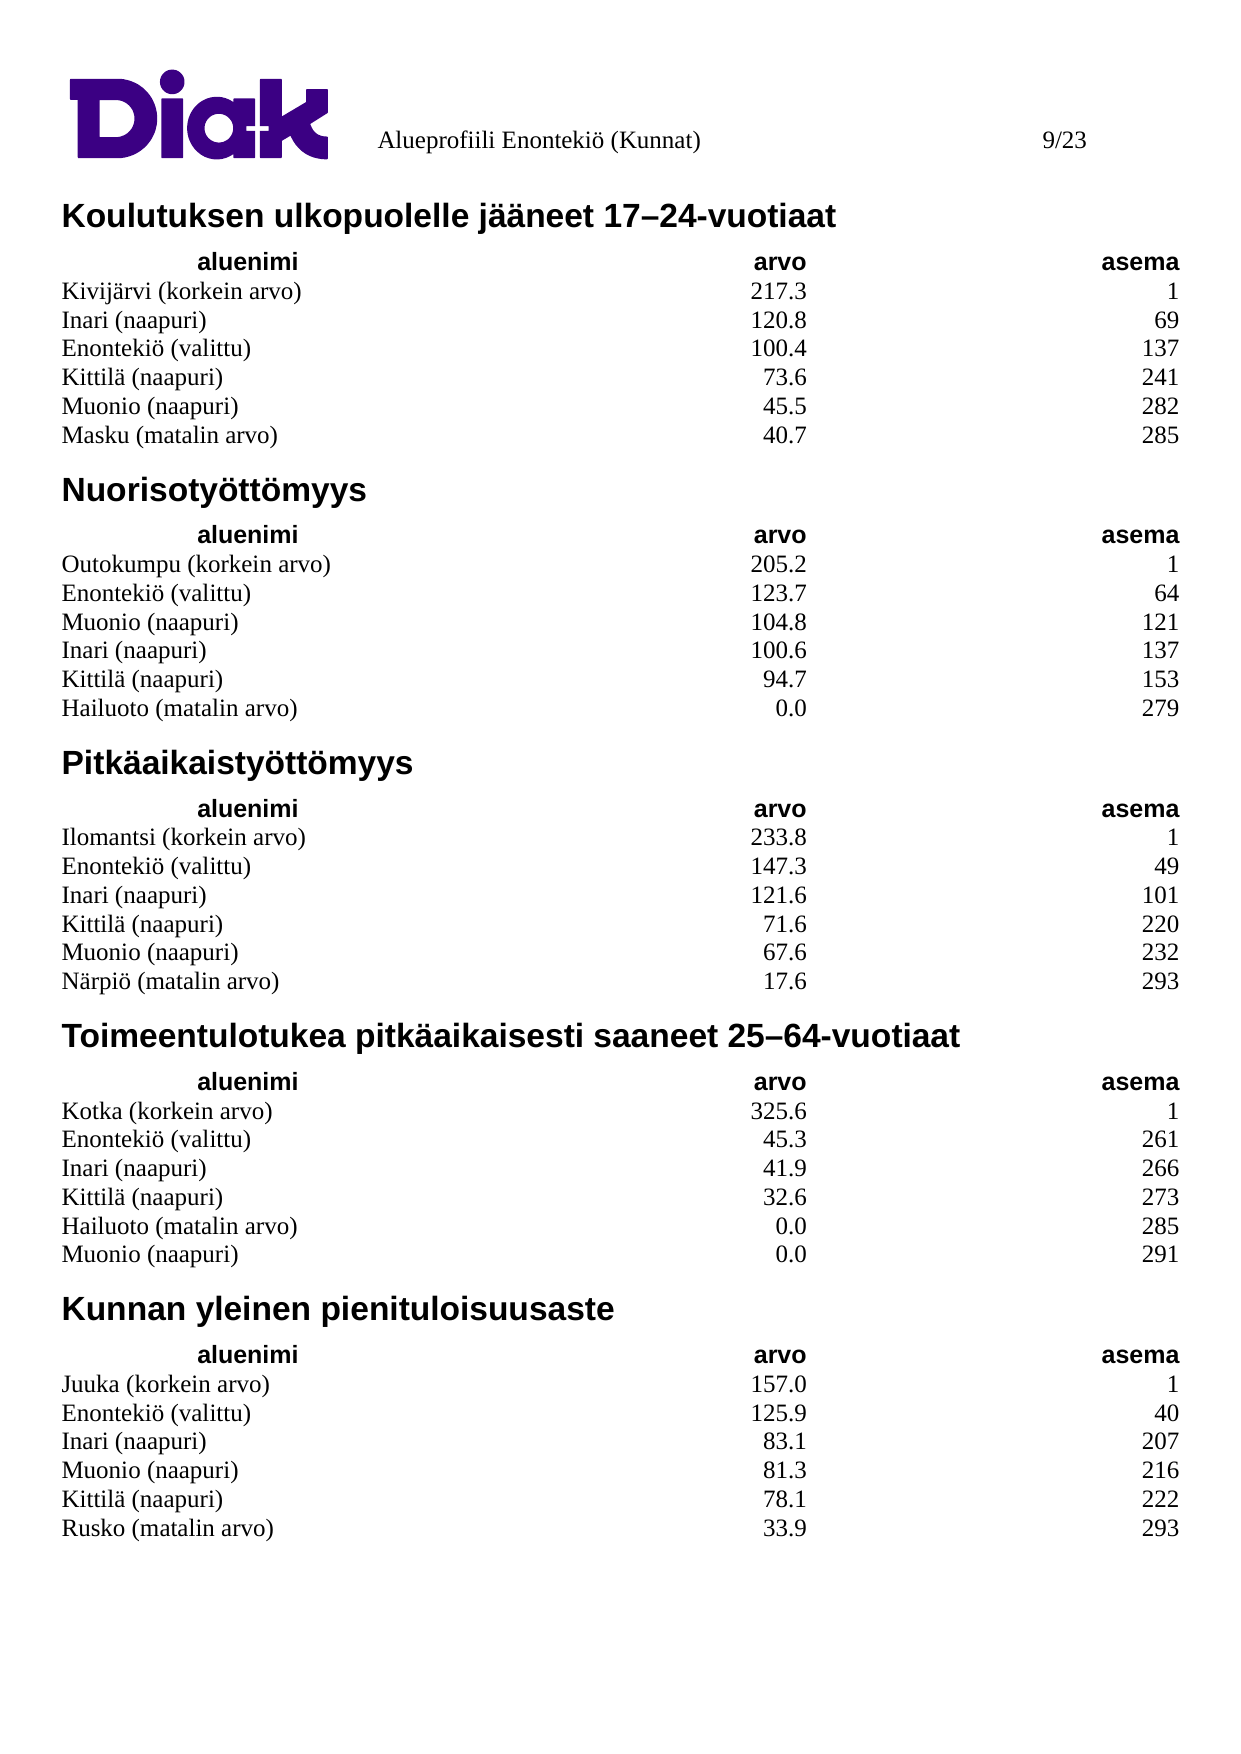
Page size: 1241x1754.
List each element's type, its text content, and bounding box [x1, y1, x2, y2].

table_cell Inari (naapuri) [61, 1426, 434, 1455]
table_cell 273 [806, 1182, 1179, 1211]
table_cell 207 [806, 1426, 1179, 1455]
table_cell 71.6 [434, 909, 806, 937]
table_cell Muonio (naapuri) [61, 391, 434, 420]
table_cell 83.1 [434, 1426, 806, 1455]
table_cell 137 [806, 334, 1179, 362]
table_cell Kittilä (naapuri) [61, 362, 434, 391]
table_cell Muonio (naapuri) [61, 1455, 434, 1484]
table_cell 100.4 [434, 334, 806, 362]
table_cell 291 [806, 1240, 1179, 1268]
table_header aluenimi [61, 1067, 434, 1096]
table_cell 222 [806, 1484, 1179, 1513]
table_cell Hailuoto (matalin arvo) [61, 1211, 434, 1239]
table_cell Muonio (naapuri) [61, 938, 434, 966]
table_cell 0.0 [434, 1211, 806, 1239]
table_cell 73.6 [434, 362, 806, 391]
table_cell Hailuoto (matalin arvo) [61, 693, 434, 722]
table_header aluenimi [61, 794, 434, 822]
table_cell 153 [806, 664, 1179, 693]
table_cell Inari (naapuri) [61, 305, 434, 333]
table_cell 121.6 [434, 880, 806, 909]
table_cell 216 [806, 1455, 1179, 1484]
table_cell 67.6 [434, 938, 806, 966]
table_cell 157.0 [434, 1369, 806, 1398]
table_cell 94.7 [434, 664, 806, 693]
table_cell 0.0 [434, 693, 806, 722]
table_cell 40.7 [434, 420, 806, 448]
table_header asema [806, 1067, 1179, 1096]
table_cell Inari (naapuri) [61, 880, 434, 909]
table_cell Kittilä (naapuri) [61, 1484, 434, 1513]
table_cell Enontekiö (valittu) [61, 334, 434, 362]
subtitle Pitkäaikaistyöttömyys [61, 743, 1179, 781]
subtitle Kunnan yleinen pienituloisuusaste [61, 1289, 1179, 1328]
table_cell Kittilä (naapuri) [61, 664, 434, 693]
table_cell 17.6 [434, 966, 806, 995]
table_cell 220 [806, 909, 1179, 937]
table_cell 285 [806, 420, 1179, 448]
table_header aluenimi [61, 521, 434, 549]
table_cell 123.7 [434, 578, 806, 607]
table_cell 104.8 [434, 607, 806, 636]
table_cell Enontekiö (valittu) [61, 578, 434, 607]
table_cell Muonio (naapuri) [61, 1240, 434, 1268]
table_cell 69 [806, 305, 1179, 333]
table_header asema [806, 247, 1179, 276]
table_cell 101 [806, 880, 1179, 909]
table_cell 279 [806, 693, 1179, 722]
table_cell 205.2 [434, 549, 806, 578]
table_cell 261 [806, 1125, 1179, 1153]
table_cell 147.3 [434, 851, 806, 880]
table_cell Kivijärvi (korkein arvo) [61, 276, 434, 305]
table_cell 45.5 [434, 391, 806, 420]
table_cell 233.8 [434, 823, 806, 851]
table_cell 125.9 [434, 1398, 806, 1426]
table_header arvo [434, 1067, 806, 1096]
table_cell 40 [806, 1398, 1179, 1426]
table_cell Kotka (korkein arvo) [61, 1096, 434, 1124]
table_cell 78.1 [434, 1484, 806, 1513]
subtitle Toimeentulotukea pitkäaikaisesti saaneet 25–64-vuotiaat [61, 1016, 1179, 1054]
table_cell Närpiö (matalin arvo) [61, 966, 434, 995]
table_cell 41.9 [434, 1153, 806, 1182]
table_cell Juuka (korkein arvo) [61, 1369, 434, 1398]
subtitle Koulutuksen ulkopuolelle jääneet 17–24-vuotiaat [61, 196, 1179, 235]
table_header arvo [434, 794, 806, 822]
table_cell 325.6 [434, 1096, 806, 1124]
table_cell 241 [806, 362, 1179, 391]
table_cell 81.3 [434, 1455, 806, 1484]
table_cell 1 [806, 549, 1179, 578]
table_cell 64 [806, 578, 1179, 607]
table_cell 120.8 [434, 305, 806, 333]
table_cell 0.0 [434, 1240, 806, 1268]
table_cell 282 [806, 391, 1179, 420]
table_cell 232 [806, 938, 1179, 966]
table_cell Enontekiö (valittu) [61, 1398, 434, 1426]
table_cell Muonio (naapuri) [61, 607, 434, 636]
table_cell Outokumpu (korkein arvo) [61, 549, 434, 578]
table_cell Enontekiö (valittu) [61, 1125, 434, 1153]
table_cell 293 [806, 1513, 1179, 1541]
subtitle Nuorisotyöttömyys [61, 469, 1179, 508]
table_cell 1 [806, 276, 1179, 305]
table_cell 137 [806, 636, 1179, 664]
table_header aluenimi [61, 247, 434, 276]
table_cell Kittilä (naapuri) [61, 1182, 434, 1211]
table_cell Enontekiö (valittu) [61, 851, 434, 880]
table_cell Masku (matalin arvo) [61, 420, 434, 448]
table_cell 32.6 [434, 1182, 806, 1211]
table_header asema [806, 1340, 1179, 1369]
table_cell 266 [806, 1153, 1179, 1182]
table_cell 1 [806, 823, 1179, 851]
table_cell 1 [806, 1369, 1179, 1398]
table_cell Ilomantsi (korkein arvo) [61, 823, 434, 851]
table_cell 45.3 [434, 1125, 806, 1153]
table_header arvo [434, 1340, 806, 1369]
table_header arvo [434, 247, 806, 276]
table_header arvo [434, 521, 806, 549]
table_cell 1 [806, 1096, 1179, 1124]
table_cell Rusko (matalin arvo) [61, 1513, 434, 1541]
table_cell Inari (naapuri) [61, 1153, 434, 1182]
table_cell Inari (naapuri) [61, 636, 434, 664]
table_cell 121 [806, 607, 1179, 636]
table_header aluenimi [61, 1340, 434, 1369]
table_cell 293 [806, 966, 1179, 995]
table_cell 217.3 [434, 276, 806, 305]
table_cell 285 [806, 1211, 1179, 1239]
table_cell 100.6 [434, 636, 806, 664]
table_cell Kittilä (naapuri) [61, 909, 434, 937]
table_header asema [806, 794, 1179, 822]
table_cell 33.9 [434, 1513, 806, 1541]
table_header asema [806, 521, 1179, 549]
table_cell 49 [806, 851, 1179, 880]
